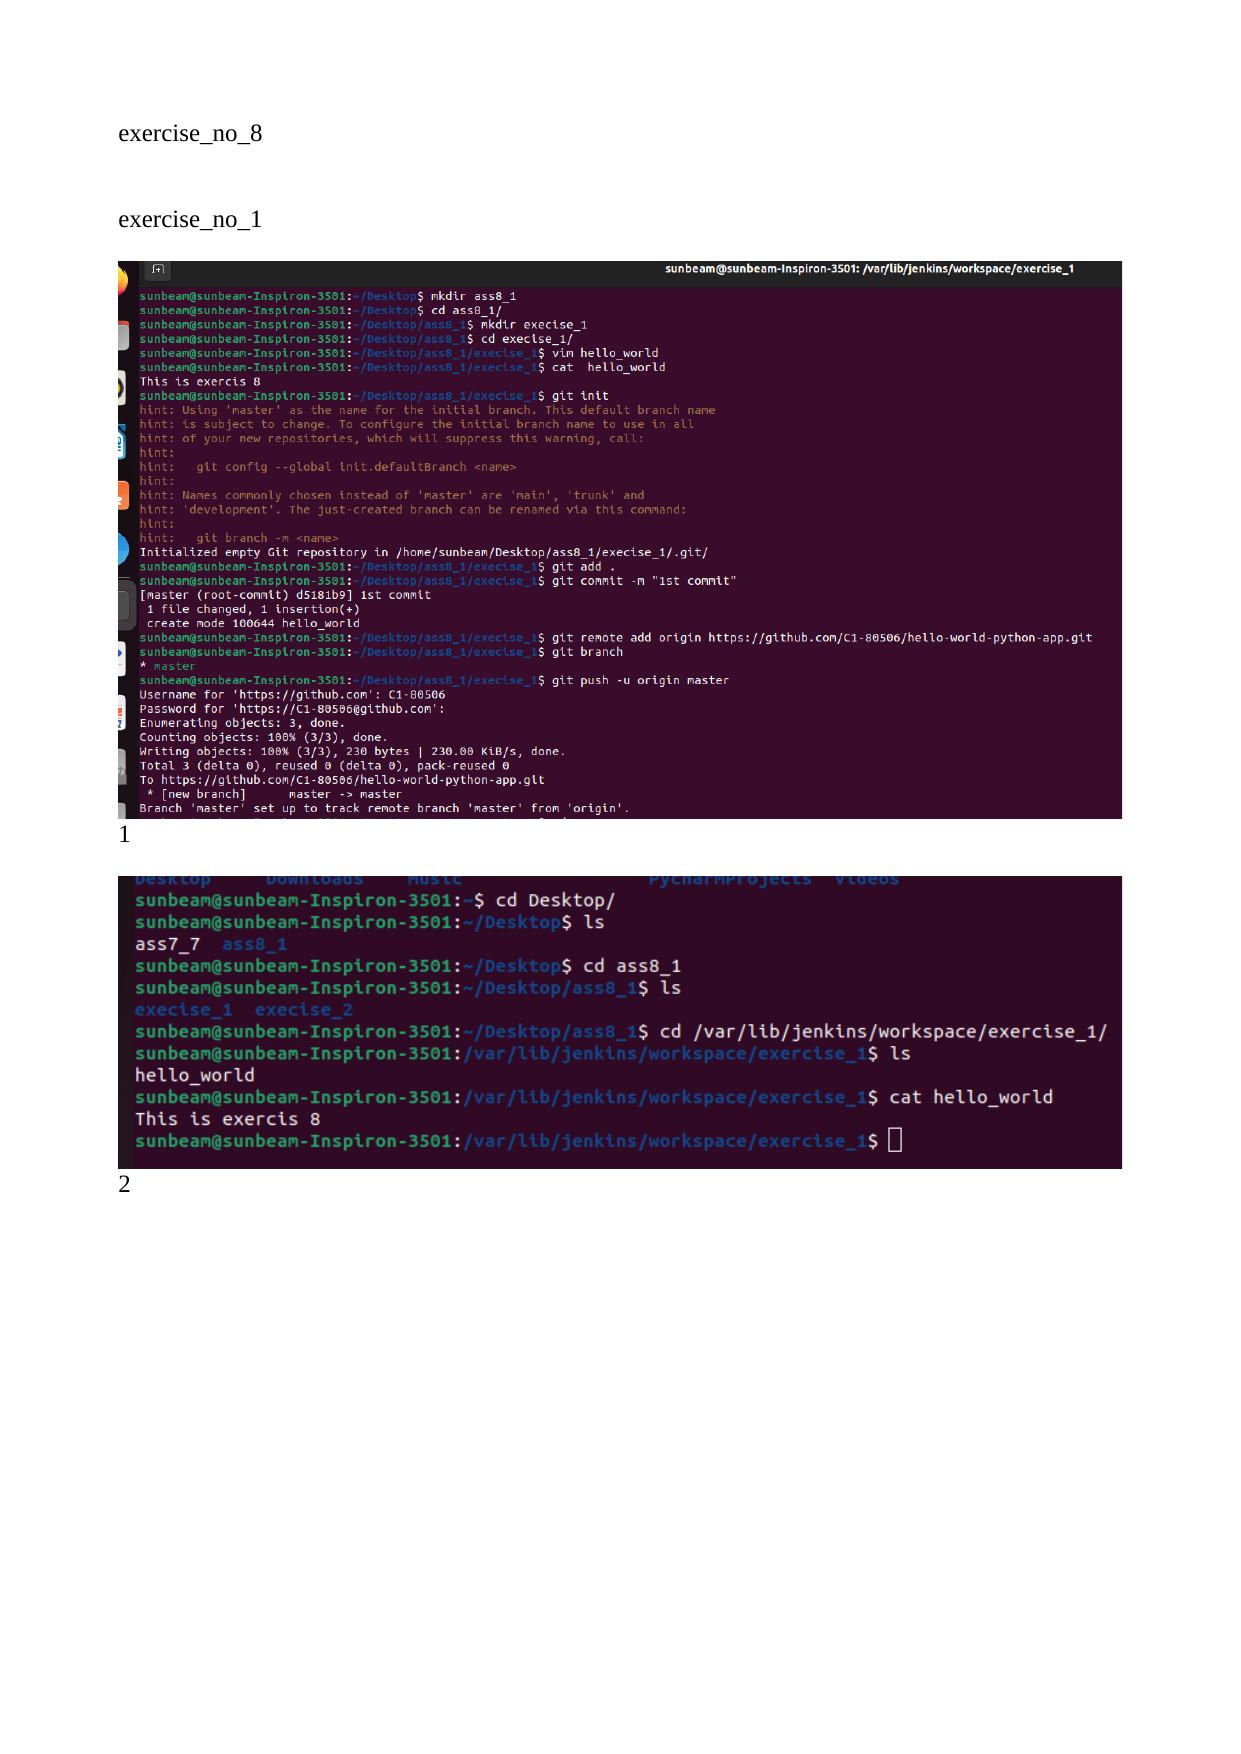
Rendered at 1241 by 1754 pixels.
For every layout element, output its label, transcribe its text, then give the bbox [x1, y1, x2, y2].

text 2 [118, 1169, 1122, 1198]
picture [118, 261, 1123, 819]
text 1 [118, 819, 1122, 848]
text exercise_no_8 [118, 118, 1122, 147]
text exercise_no_1 [118, 204, 1122, 233]
picture [118, 876, 1123, 1169]
